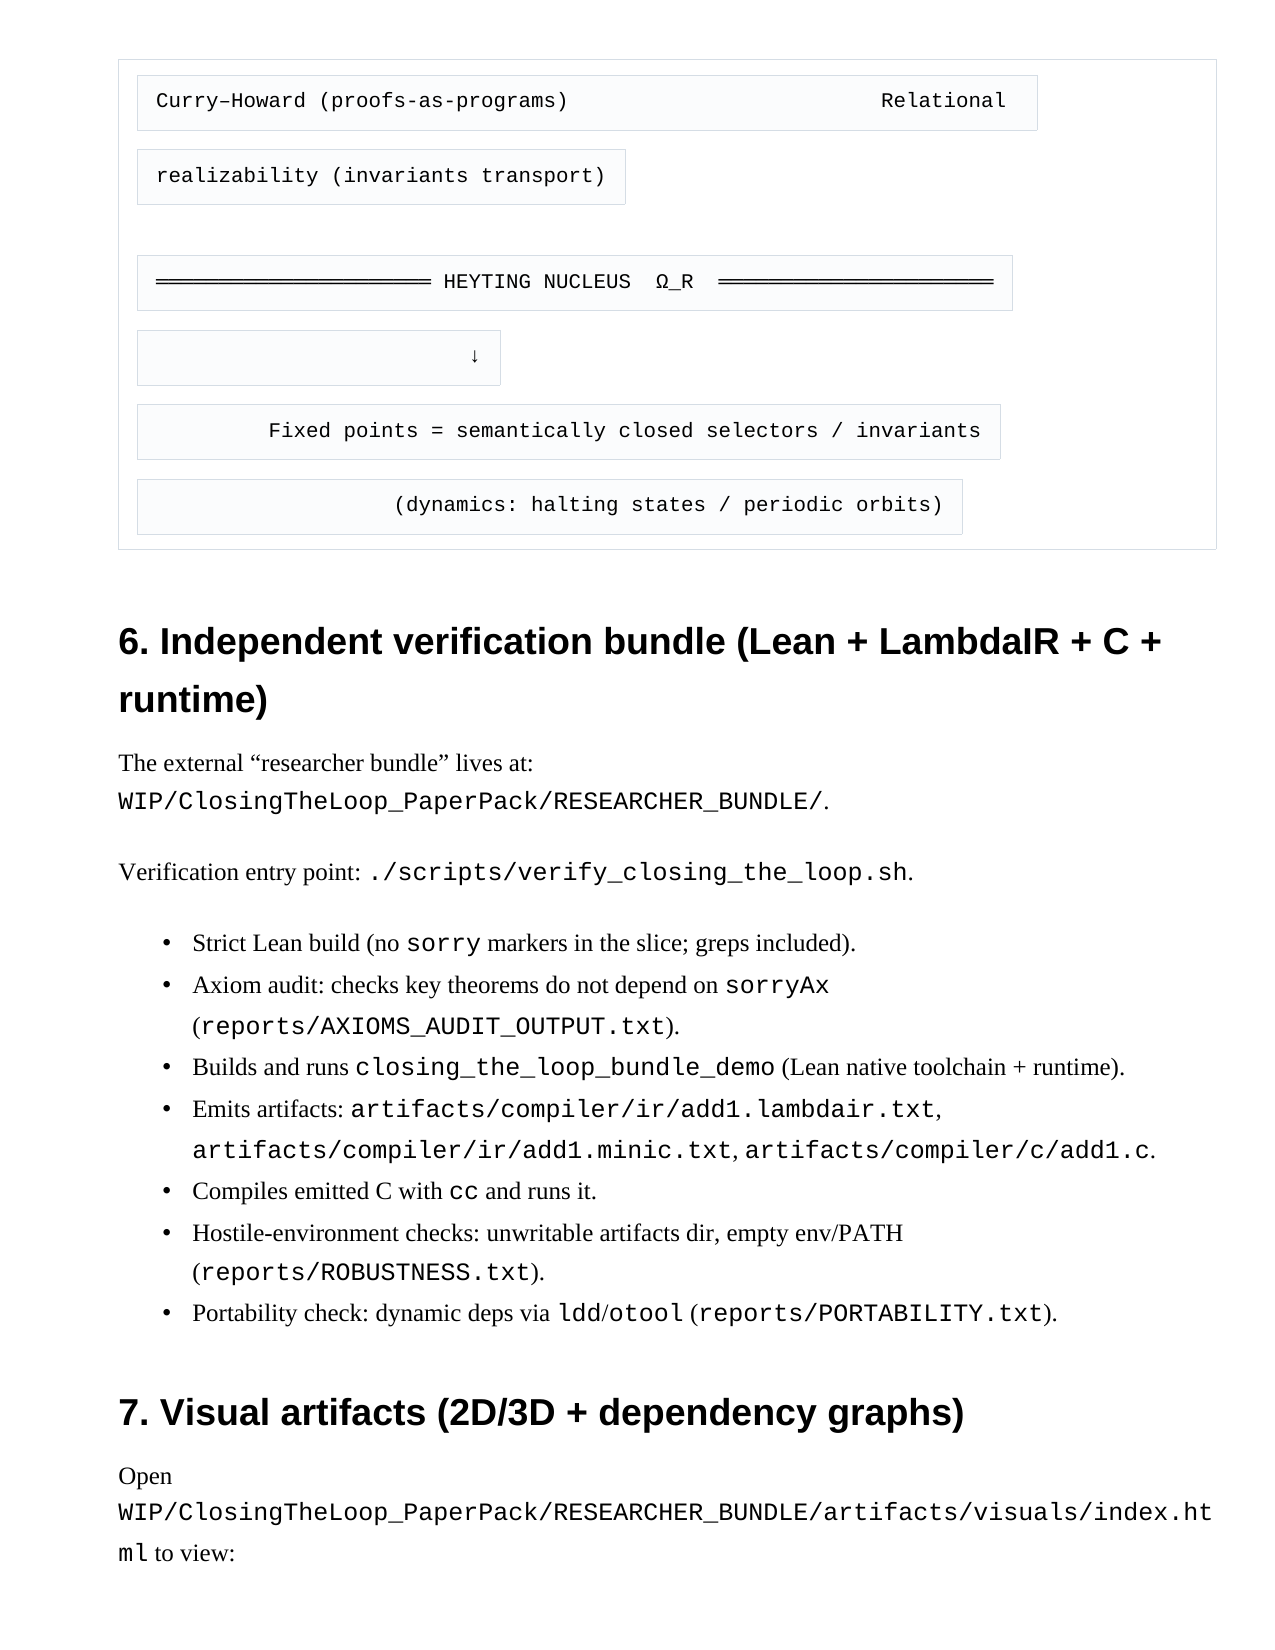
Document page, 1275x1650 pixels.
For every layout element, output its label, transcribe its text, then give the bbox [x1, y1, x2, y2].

list Builds and runs closing_the_loop_bundle_demo (Lean native toolchain + runtime). [162, 1052, 1216, 1083]
list Portability check: dynamic deps via ldd/otool (reports/PORTABILITY.txt). [162, 1298, 1216, 1329]
text ══════════════════════ HEYTING NUCLEUS Ω_R ══════════════════════ [119, 240, 1216, 311]
list Axiom audit: checks key theorems do not depend on sorryAx (reports/AXIOMS_AUDIT_OUTPUT.txt). [162, 970, 1216, 1042]
list Compiles emitted C with cc and runs it. [162, 1176, 1216, 1207]
list Strict Lean build (no sorry markers in the slice; greps included). [162, 928, 1216, 959]
text The external “researcher bundle” lives at: WIP/ClosingTheLoop_PaperPack/RESEARCHER_BUNDLE/. [118, 748, 1216, 817]
text ↓ [119, 314, 1216, 385]
text (dynamics: halting states / periodic orbits) [119, 463, 1216, 549]
list Hostile-environment checks: unwritable artifacts dir, empty env/PATH (reports/ROBUSTNESS.txt). [162, 1218, 1216, 1288]
text Verification entry point: ./scripts/verify_closing_the_loop.sh. [118, 857, 1216, 888]
subtitle 6. Independent verification bundle (Lean + LambdaIR + C + runtime) [118, 619, 1216, 720]
text Curry–Howard (proofs-as-programs) Relational realizability (invariants transport) [119, 60, 1216, 204]
subtitle 7. Visual artifacts (2D/3D + dependency graphs) [118, 1390, 1216, 1433]
text Open WIP/ClosingTheLoop_PaperPack/RESEARCHER_BUNDLE/artifacts/visuals/index.html to view: [118, 1461, 1216, 1569]
list Emits artifacts: artifacts/compiler/ir/add1.lambdair.txt, artifacts/compiler/ir/add1.minic.txt, artifacts/compiler/c/add1.c. [162, 1094, 1216, 1166]
text Fixed points = semantically closed selectors / invariants [119, 388, 1216, 459]
